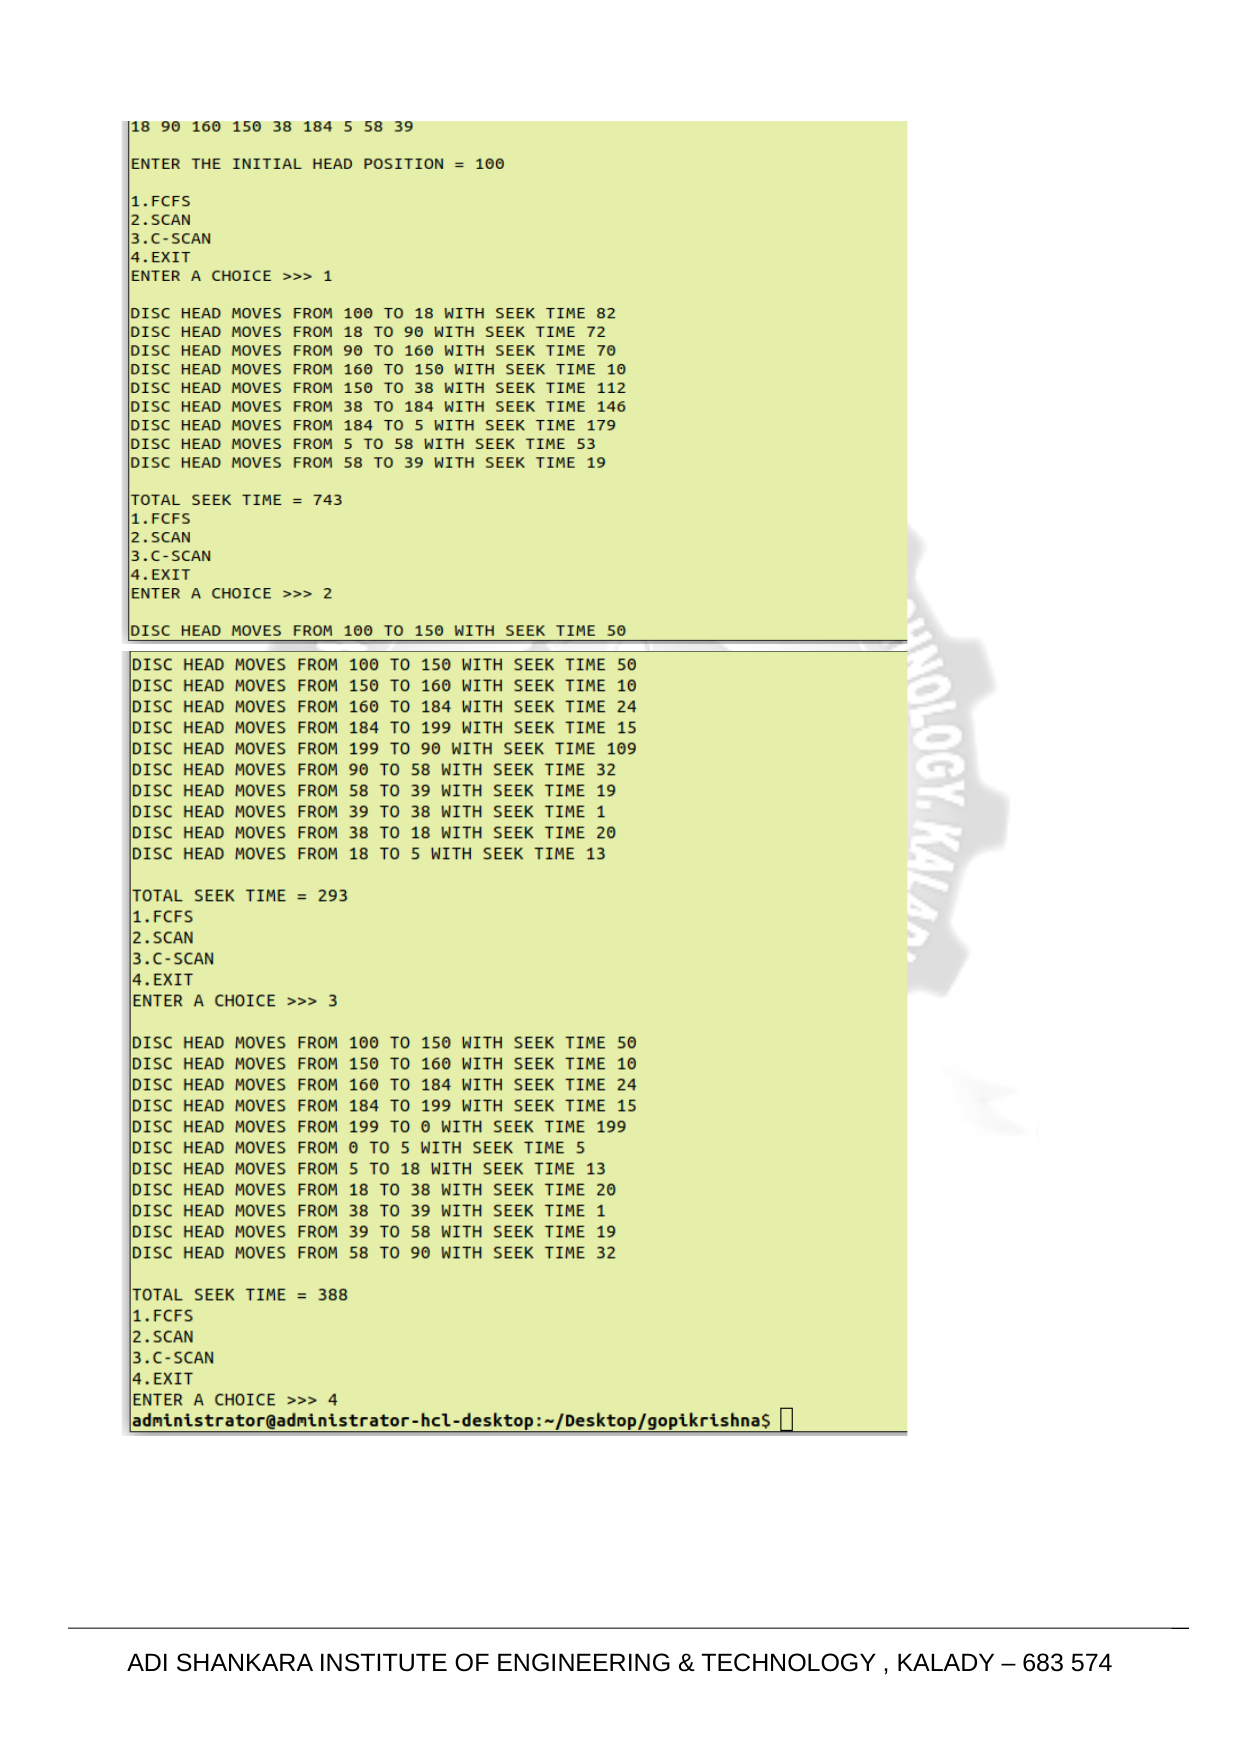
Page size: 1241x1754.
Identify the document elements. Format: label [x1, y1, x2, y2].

picture [121, 651, 908, 1436]
picture [121, 121, 908, 644]
